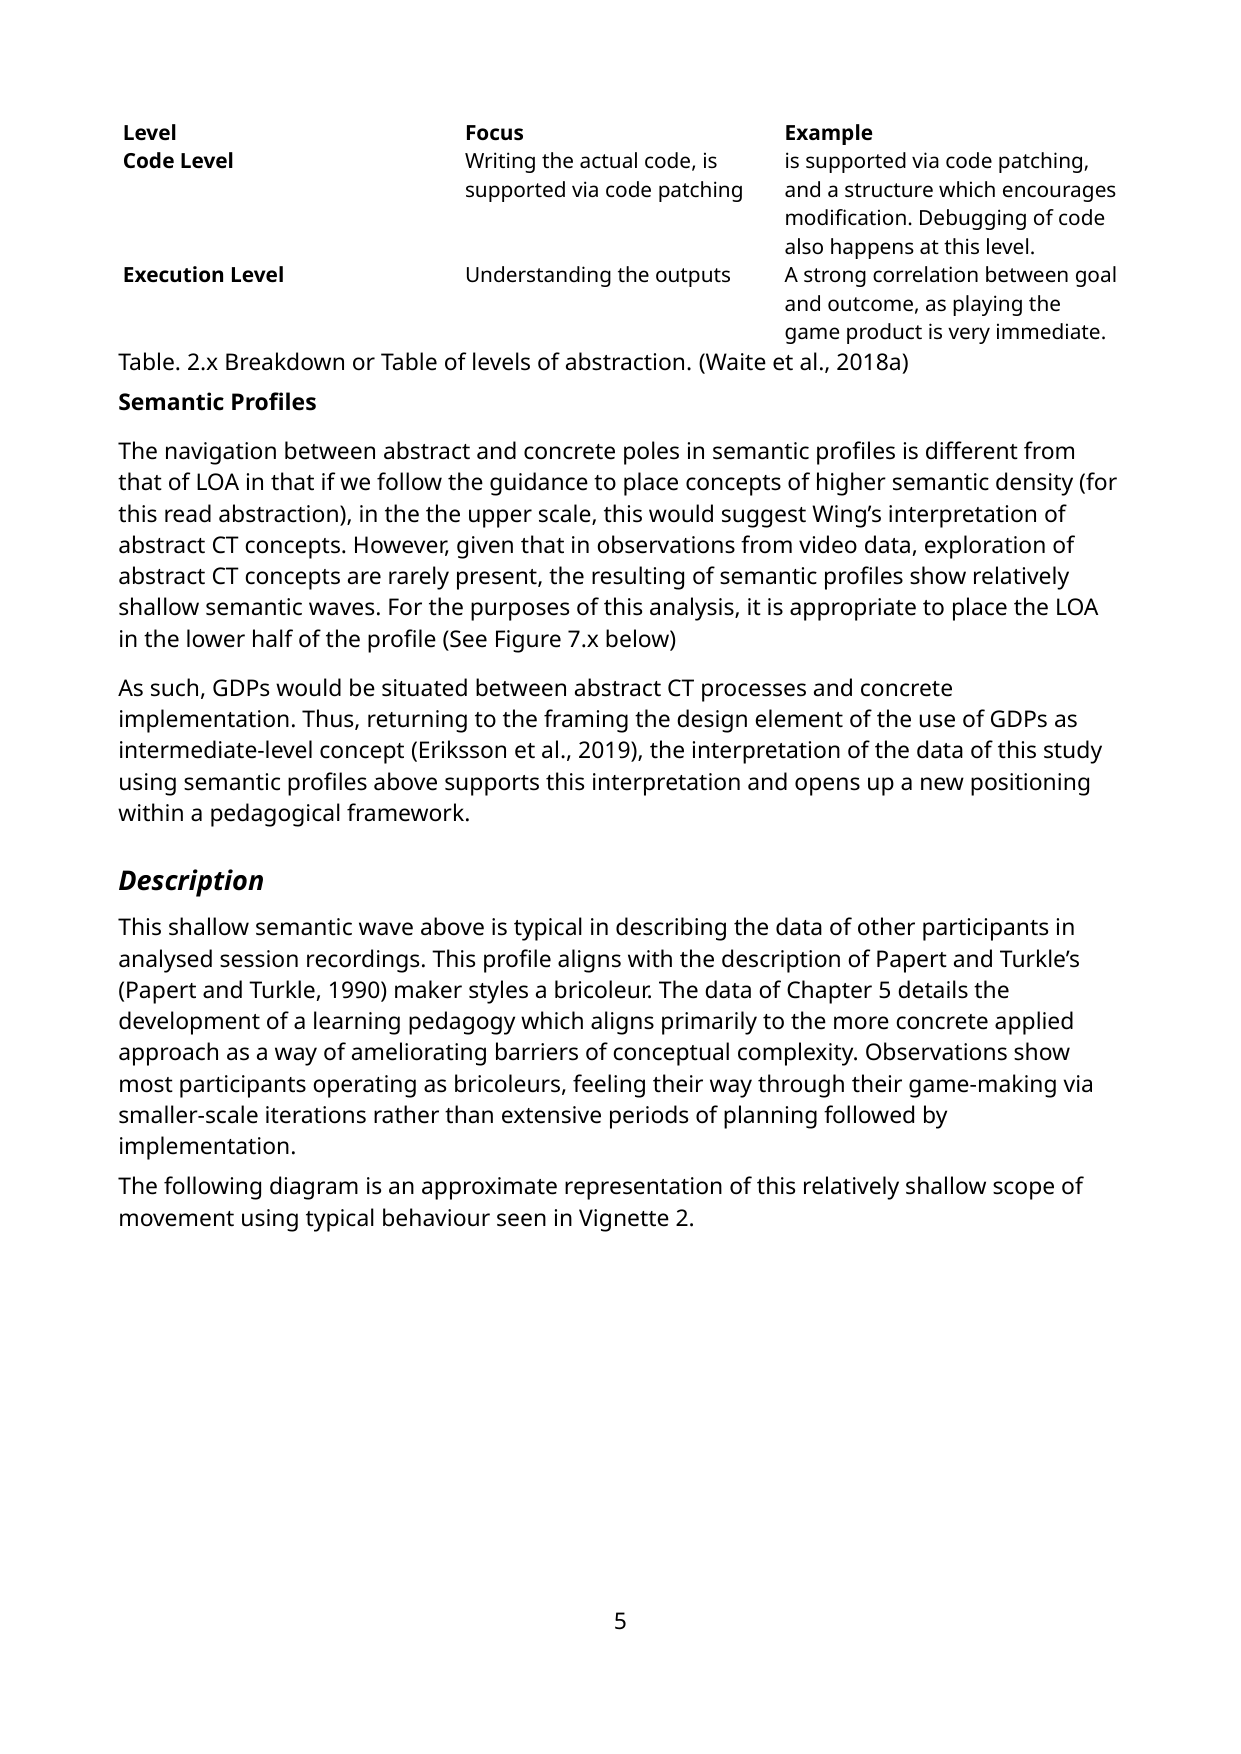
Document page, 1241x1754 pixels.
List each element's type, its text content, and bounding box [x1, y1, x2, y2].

table_header Level [118, 118, 460, 147]
table_header Focus [460, 118, 780, 147]
table_cell is supported via code patching, and a structure which encourages modification. Debugging of code also happens at this level. [780, 147, 1122, 260]
table_cell Understanding the outputs [460, 260, 780, 346]
text The navigation between abstract and concrete poles in semantic profiles is different from that of LOA in that if we follow the guidance to place concepts of higher semantic density (for this read abstraction), in the the upper scale, this would suggest Wing’s interpretation of abstract CT concepts. However, given that in observations from video data, exploration of abstract CT concepts are rarely present, the resulting of semantic profiles show relatively shallow semantic waves. For the purposes of this analysis, it is appropriate to place the LOA in the lower half of the profile (See Figure 7.x below) [118, 435, 1122, 654]
subtitle Description [118, 862, 1122, 899]
table_cell Code Level [118, 147, 460, 260]
table_cell Execution Level [118, 260, 460, 346]
text Semantic Profiles [118, 386, 1122, 417]
text The following diagram is an approximate representation of this relatively shallow scope of movement using typical behaviour seen in Vignette 2. [118, 1170, 1122, 1233]
table_cell Writing the actual code, is supported via code patching [460, 147, 780, 260]
text As such, GDPs would be situated between abstract CT processes and concrete implementation. Thus, returning to the framing the design element of the use of GDPs as intermediate-level concept (Eriksson et al., 2019), the interpretation of the data of this study using semantic profiles above supports this interpretation and opens up a new positioning within a pedagogical framework. [118, 672, 1122, 828]
text Table. 2.x Breakdown or Table of levels of abstraction. (Waite et al., 2018a) [118, 346, 1122, 377]
table_header Example [780, 118, 1122, 147]
table_cell A strong correlation between goal and outcome, as playing the game product is very immediate. [780, 260, 1122, 346]
text This shallow semantic wave above is typical in describing the data of other participants in analysed session recordings. This profile aligns with the description of Papert and Turkle’s (Papert and Turkle, 1990) maker styles a bricoleur. The data of Chapter 5 details the development of a learning pedagogy which aligns primarily to the more concrete applied approach as a way of ameliorating barriers of conceptual complexity. Observations show most participants operating as bricoleurs, feeling their way through their game-making via smaller-scale iterations rather than extensive periods of planning followed by implementation. [118, 911, 1122, 1161]
